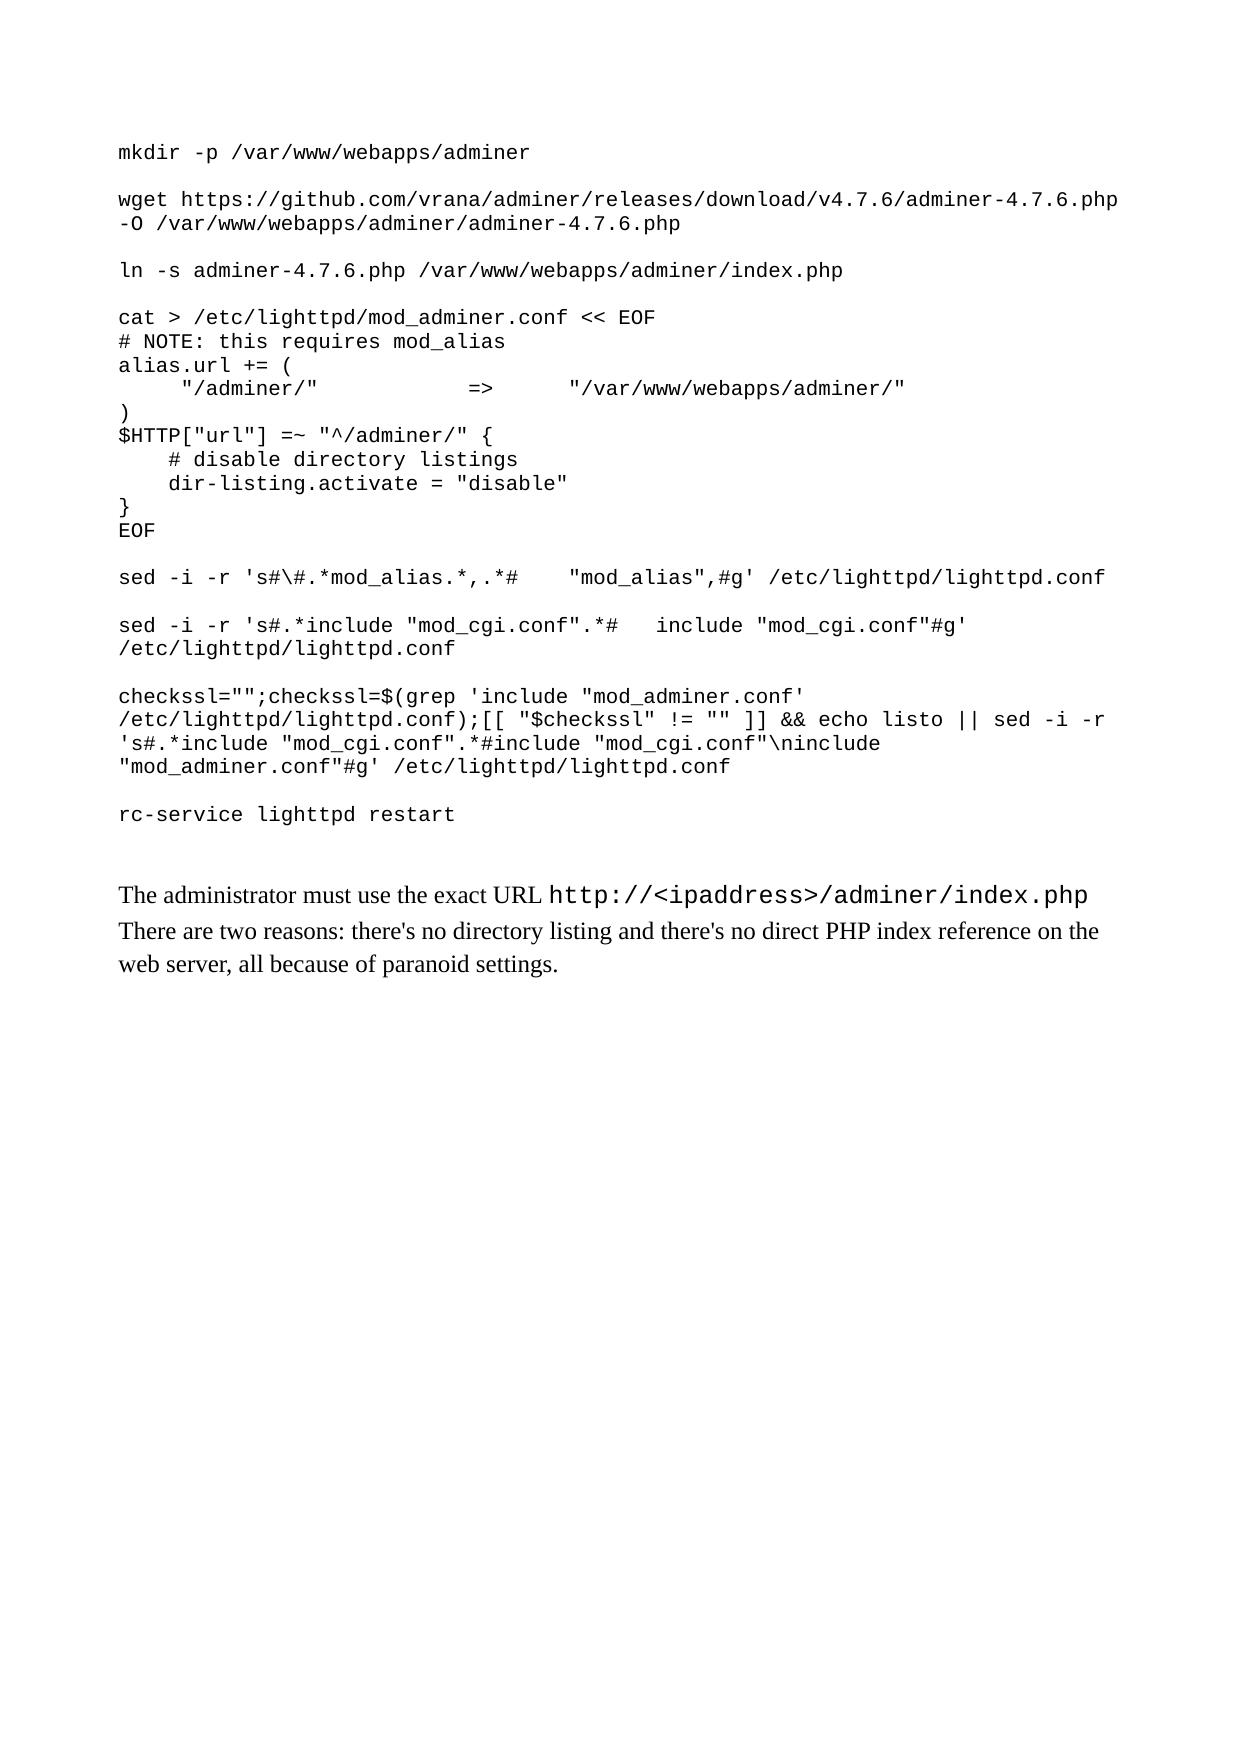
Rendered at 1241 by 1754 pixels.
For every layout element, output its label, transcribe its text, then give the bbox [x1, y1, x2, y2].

text cat > /etc/lighttpd/mod_adminer.conf << EOF [118, 307, 1122, 331]
text ln -s adminer-4.7.6.php /var/www/webapps/adminer/index.php [118, 260, 1122, 284]
text The administrator must use the exact URL http://<ipaddress>/adminer/index.php There are two reasons: there's no directory listing and there's no direct PHP index reference on the web server, all because of paranoid settings. [118, 881, 1122, 977]
text EOF [118, 520, 1122, 544]
text wget https://github.com/vrana/adminer/releases/download/v4.7.6/adminer-4.7.6.php -O /var/www/webapps/adminer/adminer-4.7.6.php [118, 189, 1122, 236]
text # NOTE: this requires mod_alias [118, 331, 1122, 354]
text sed -i -r 's#\#.*mod_alias.*,.*# "mod_alias",#g' /etc/lighttpd/lighttpd.conf [118, 567, 1122, 591]
text ) [118, 402, 1122, 426]
text rc-service lighttpd restart [118, 804, 1122, 827]
text dir-listing.activate = "disable" [118, 473, 1122, 496]
text $HTTP["url"] =~ "^/adminer/" { [118, 426, 1122, 449]
text } [118, 496, 1122, 520]
text # disable directory listings [118, 449, 1122, 473]
text checkssl="";checkssl=$(grep 'include "mod_adminer.conf' /etc/lighttpd/lighttpd.conf);[[ "$checkssl" != "" ]] && echo listo || sed -i -r 's#.*include "mod_cgi.conf".*#include "mod_cgi.conf"\ninclude "mod_adminer.conf"#g' /etc/lighttpd/lighttpd.conf [118, 686, 1122, 780]
text alias.url += ( [118, 354, 1122, 378]
text sed -i -r 's#.*include "mod_cgi.conf".*# include "mod_cgi.conf"#g' /etc/lighttpd/lighttpd.conf [118, 615, 1122, 662]
text "/adminer/" => "/var/www/webapps/adminer/" [118, 378, 1122, 402]
text mkdir -p /var/www/webapps/adminer [118, 142, 1122, 165]
